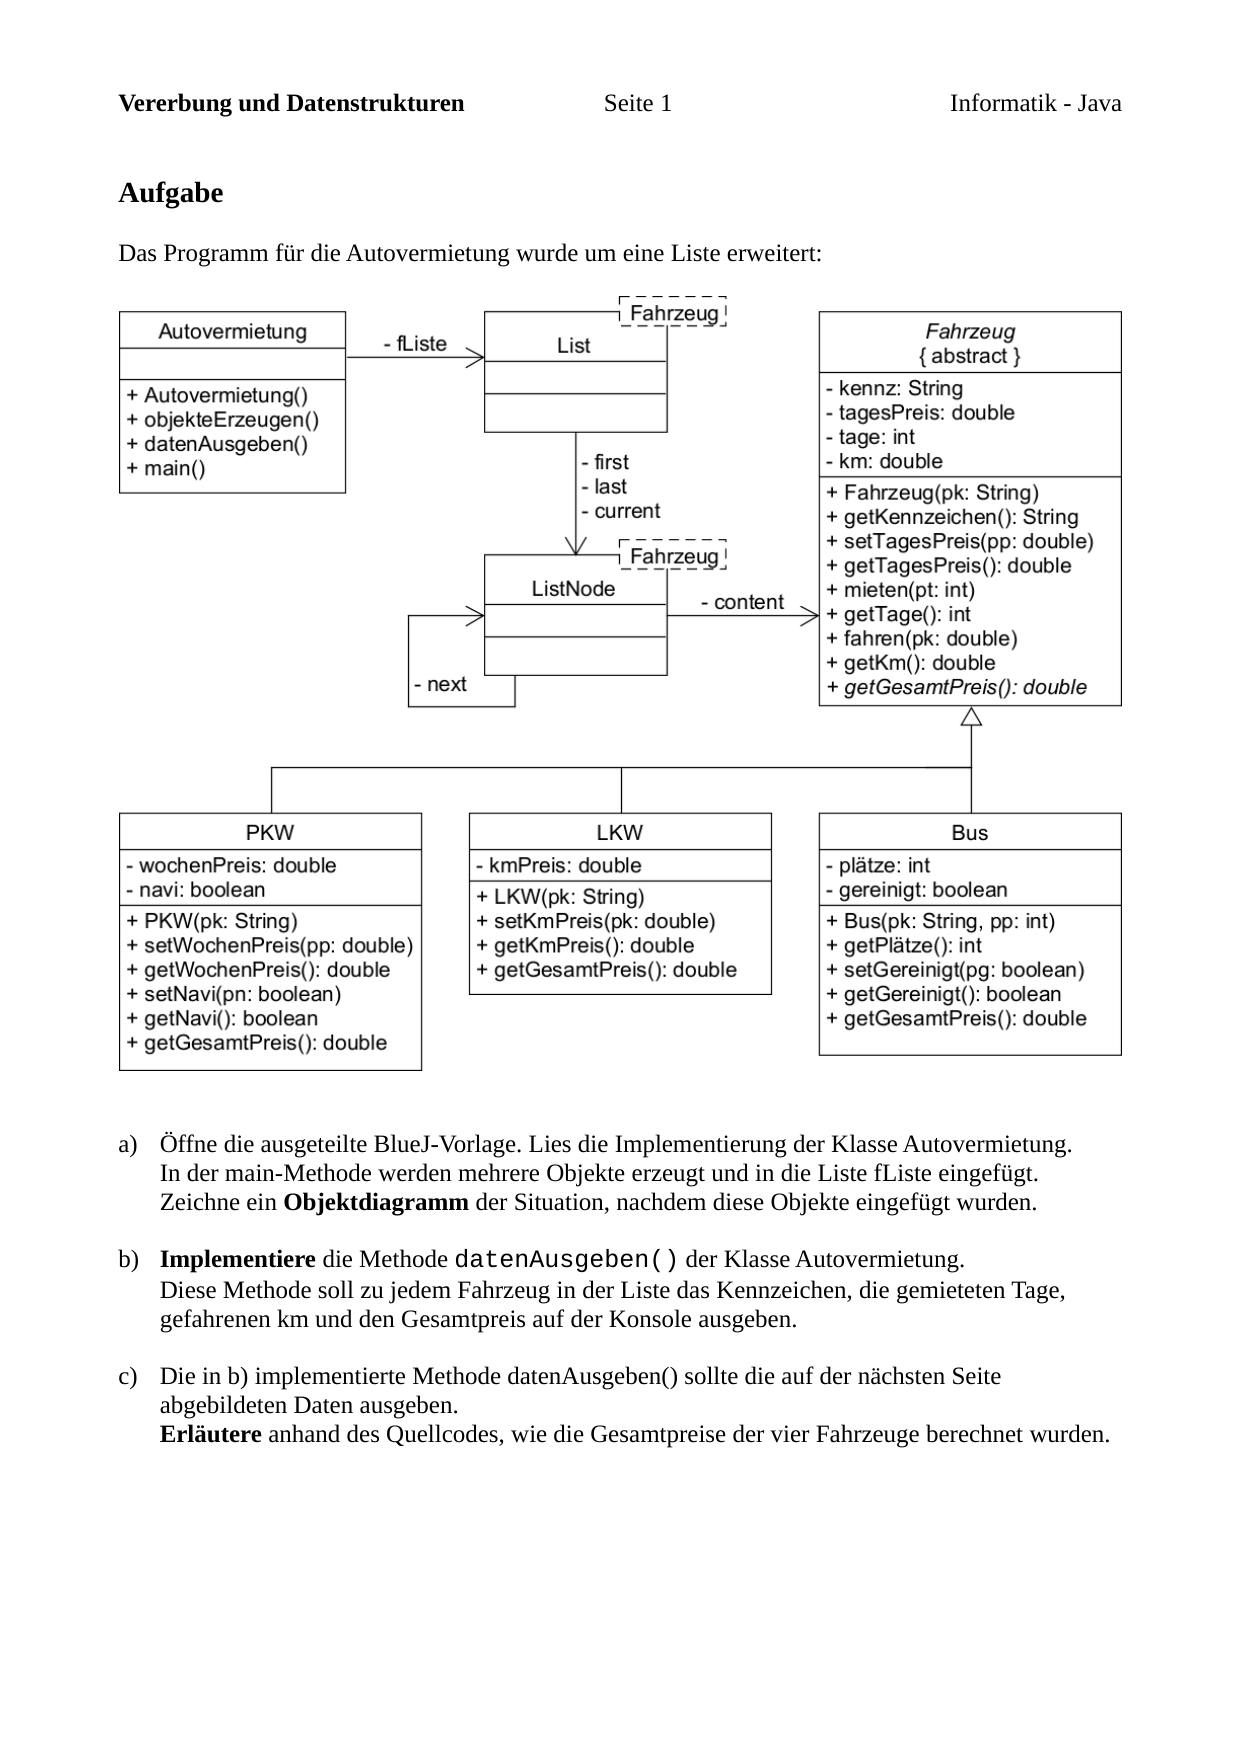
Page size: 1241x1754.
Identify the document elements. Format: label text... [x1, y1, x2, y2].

list Öffne die ausgeteilte BlueJ-Vorlage. Lies die Implementierung der Klasse Autovermietung. In der main-Methode werden mehrere Objekte erzeugt und in die Liste fListe eingefügt. Zeichne ein Objektdiagramm der Situation, nachdem diese Objekte eingefügt wurden. [118, 1129, 1122, 1215]
list Die in b) implementierte Methode datenAusgeben() sollte die auf der nächsten Seite abgebildeten Daten ausgeben. Erläutere anhand des Quellcodes, wie die Gesamtpreise der vier Fahrzeuge berechnet wurden. [118, 1361, 1122, 1447]
text Das Programm für die Autovermietung wurde um eine Liste erweitert: [118, 238, 1122, 267]
list Implementiere die Methode datenAusgeben() der Klasse Autovermietung. Diese Methode soll zu jedem Fahrzeug in der Liste das Kennzeichen, die gemieteten Tage, gefahrenen km und den Gesamtpreis auf der Konsole ausgeben. [118, 1244, 1122, 1332]
text Aufgabe [118, 176, 1122, 209]
picture [118, 295, 1123, 1072]
